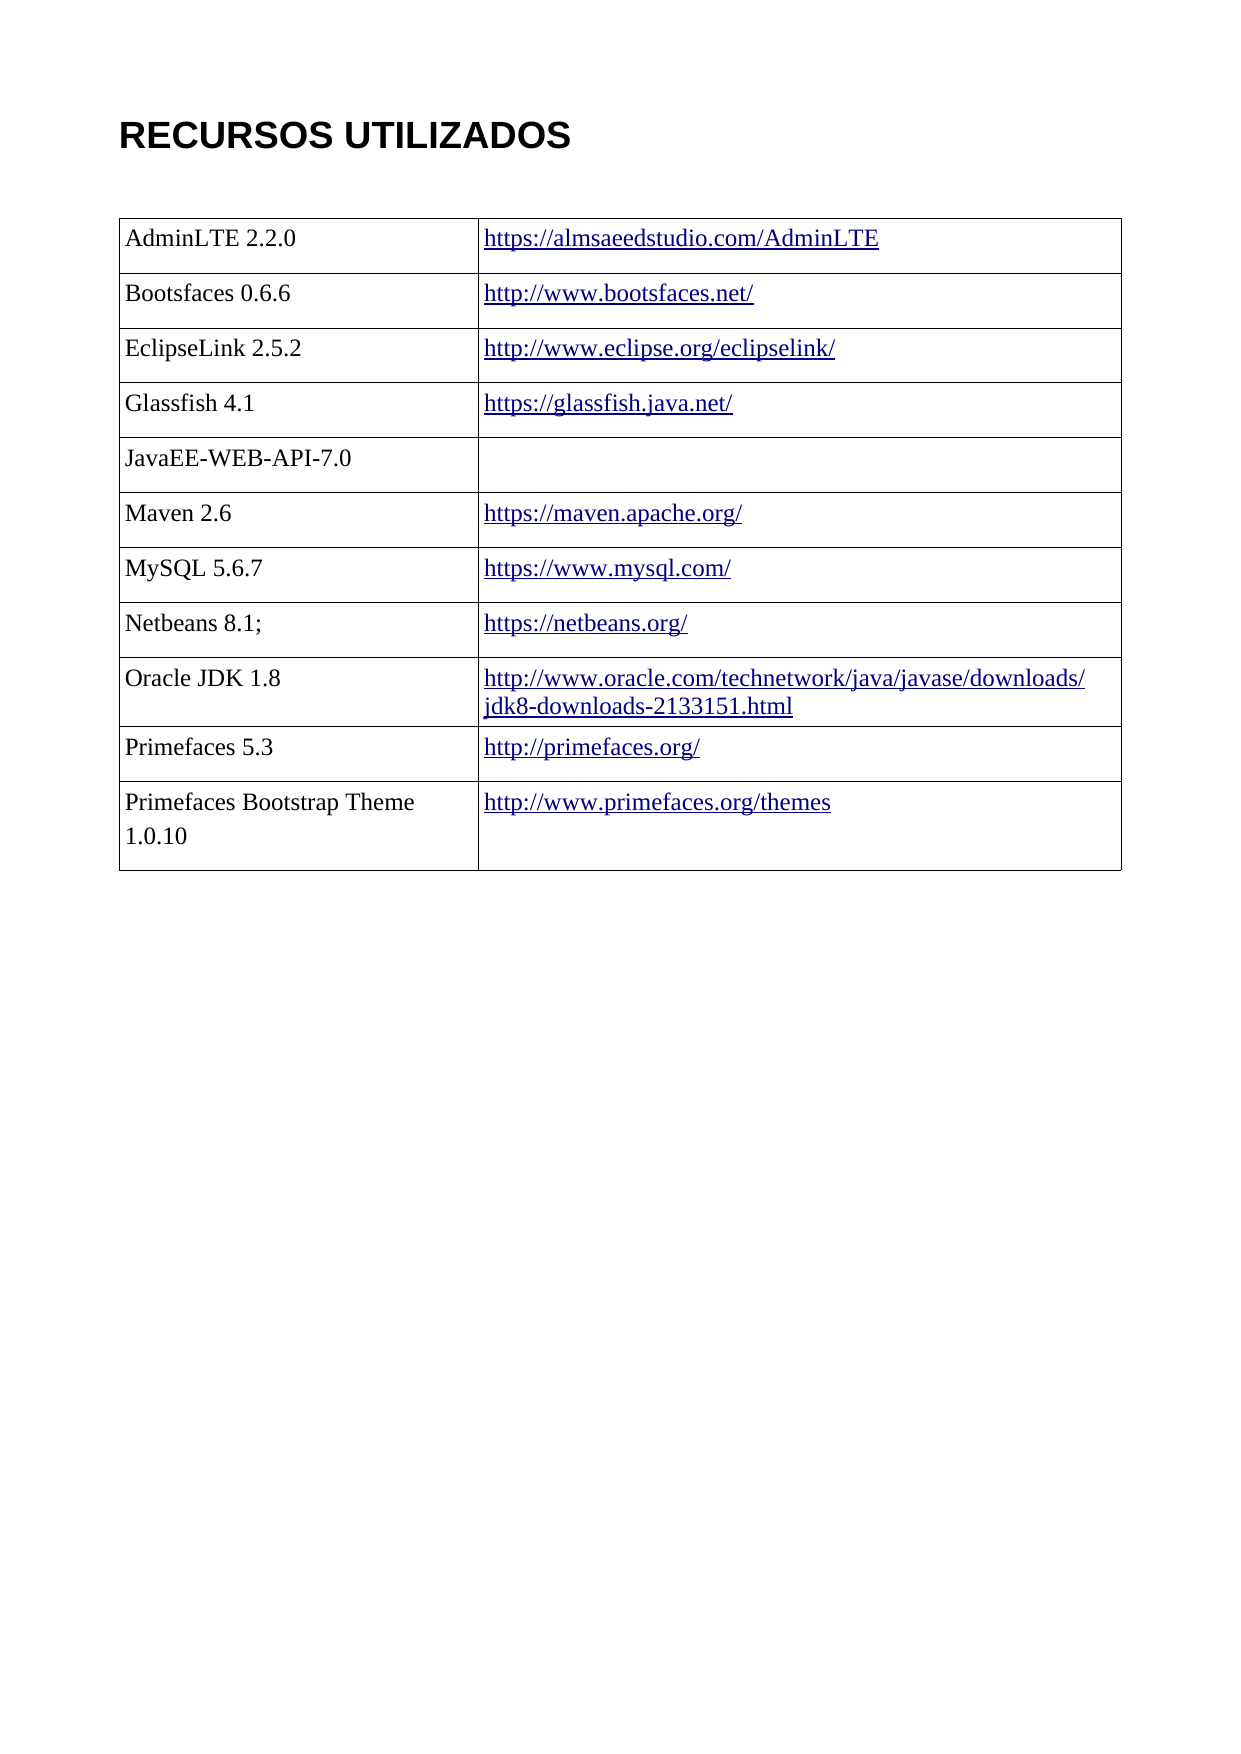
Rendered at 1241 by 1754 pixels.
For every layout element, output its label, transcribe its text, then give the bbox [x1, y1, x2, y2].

table_cell Bootsfaces 0.6.6 [120, 274, 478, 328]
table_cell https://www.mysql.com/ [479, 548, 1121, 602]
table_cell http://www.primefaces.org/themes [479, 782, 1121, 870]
table_cell JavaEE-WEB-API-7.0 [120, 438, 478, 492]
table_cell Glassfish 4.1 [120, 383, 478, 437]
table_cell https://glassfish.java.net/ [479, 383, 1121, 437]
table_header https://almsaeedstudio.com/AdminLTE [479, 219, 1121, 273]
table_cell Primefaces 5.3 [120, 727, 478, 781]
table_cell EclipseLink 2.5.2 [120, 329, 478, 382]
table_cell Oracle JDK 1.8 [120, 658, 478, 726]
table_cell http://www.bootsfaces.net/ [479, 274, 1121, 328]
table_cell http://primefaces.org/ [479, 727, 1121, 781]
table_cell http://www.eclipse.org/eclipselink/ [479, 329, 1121, 382]
table_header AdminLTE 2.2.0 [120, 219, 478, 273]
table_cell Netbeans 8.1; [120, 603, 478, 657]
table_cell Maven 2.6 [120, 493, 478, 547]
table_cell [479, 438, 1121, 492]
table_cell http://www.oracle.com/technetwork/java/javase/downloads/jdk8-downloads-2133151.html [479, 658, 1121, 726]
table_cell https://netbeans.org/ [479, 603, 1121, 657]
table_cell Primefaces Bootstrap Theme 1.0.10 [120, 782, 478, 870]
table_cell https://maven.apache.org/ [479, 493, 1121, 547]
table_cell MySQL 5.6.7 [120, 548, 478, 602]
subtitle RECURSOS UTILIZADOS [119, 112, 1121, 156]
